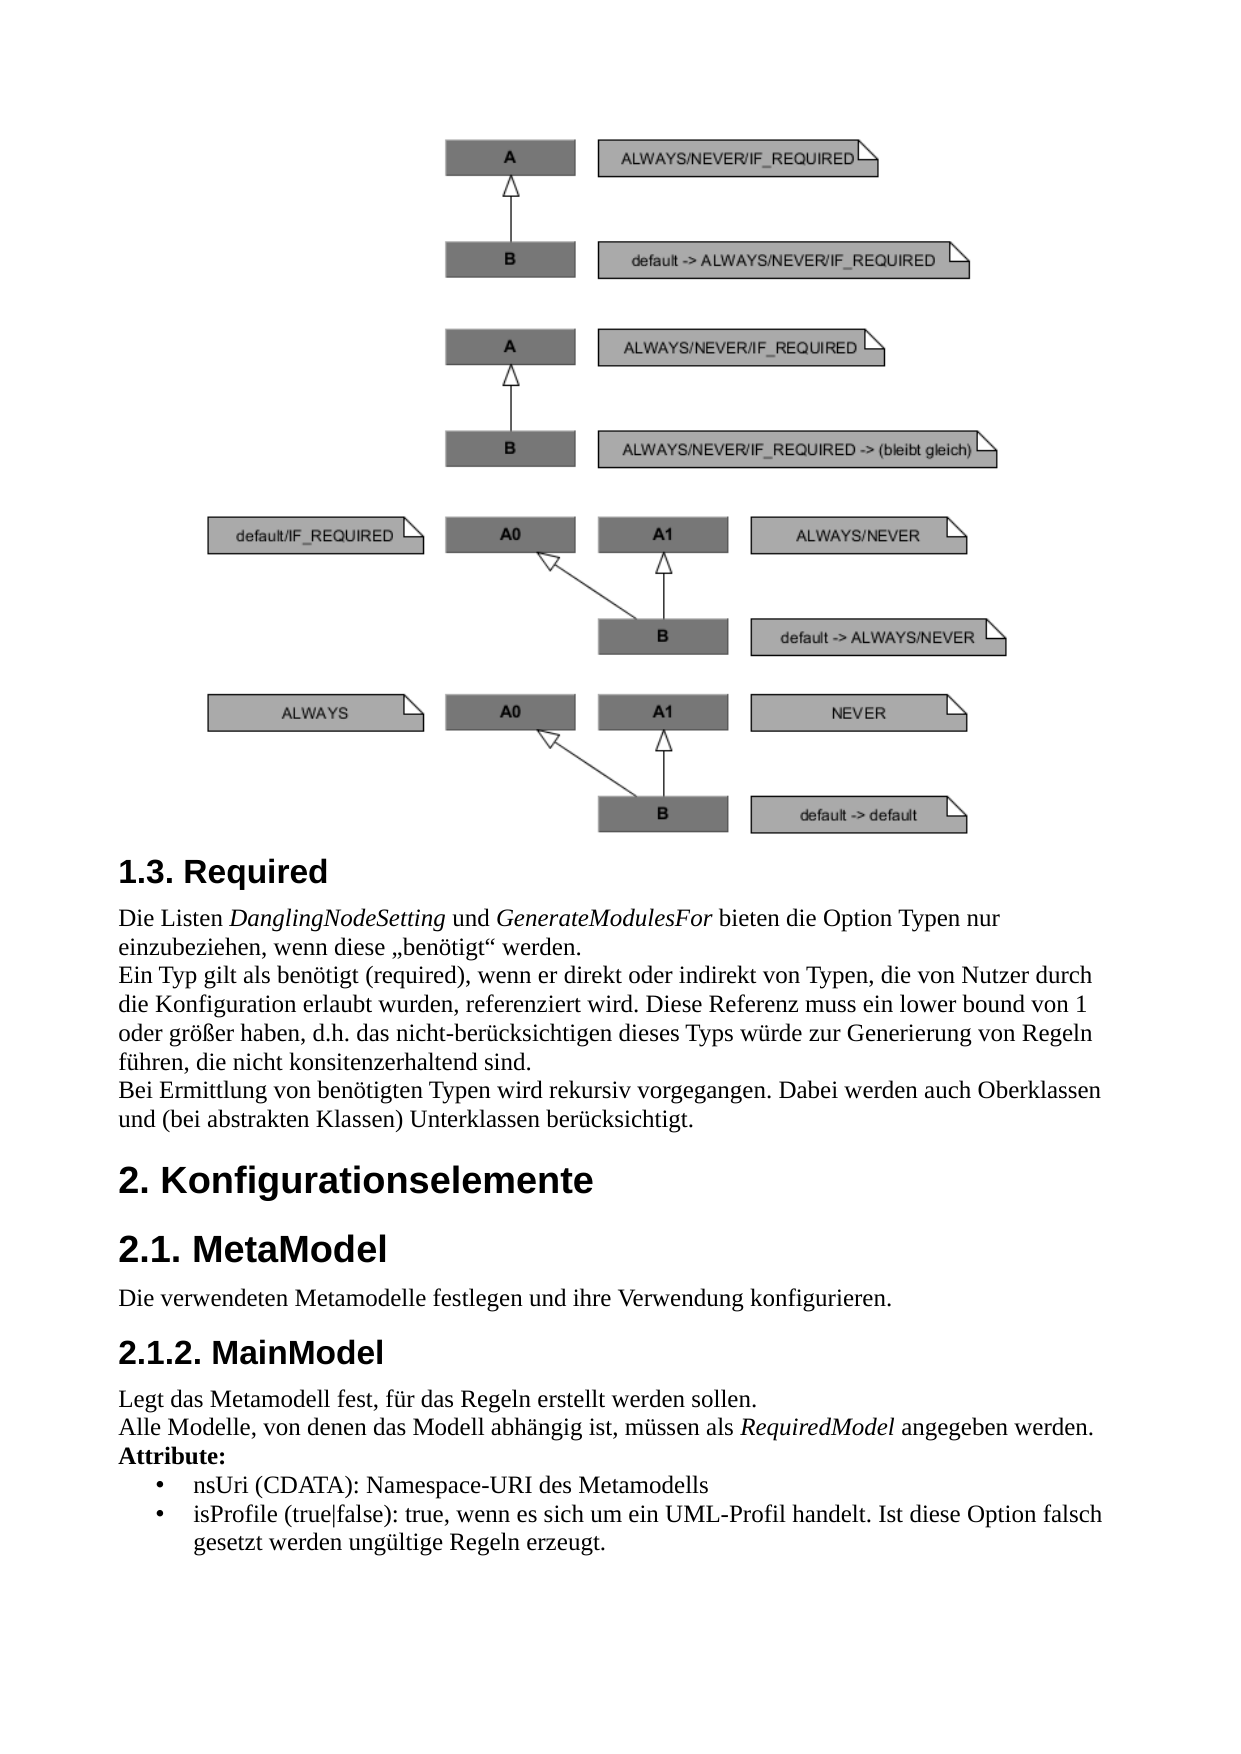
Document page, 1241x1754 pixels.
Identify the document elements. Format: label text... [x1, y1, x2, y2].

list isProfile (true|false): true, wenn es sich um ein UML-Profil handelt. Ist diese Option falsch gesetzt werden ungültige Regeln erzeugt. [156, 1499, 1122, 1556]
subtitle 2. Konfigurationselemente [118, 1158, 1122, 1202]
text Bei Ermittlung von benötigten Typen wird rekursiv vorgegangen. Dabei werden auch Oberklassen und (bei abstrakten Klassen) Unterklassen berücksichtigt. [118, 1076, 1122, 1133]
text Legt das Metamodell fest, für das Regeln erstellt werden sollen. [118, 1384, 1122, 1412]
text Ein Typ gilt als benötigt (required), wenn er direkt oder indirekt von Typen, die von Nutzer durch die Konfiguration erlaubt wurden, referenziert wird. Diese Referenz muss ein lower bound von 1 oder größer haben, d.h. das nicht-berücksichtigen dieses Typs würde zur Generierung von Regeln führen, die nicht konsitenzerhaltend sind. [118, 961, 1122, 1076]
text Alle Modelle, von denen das Modell abhängig ist, müssen als RequiredModel angegeben werden. [118, 1412, 1122, 1441]
list nsUri (CDATA): Namespace-URI des Metamodells [156, 1470, 1122, 1499]
text Die verwendeten Metamodelle festlegen und ihre Verwendung konfigurieren. [118, 1283, 1122, 1312]
text Attribute: [118, 1441, 1122, 1470]
picture [188, 120, 1024, 852]
text Die Listen DanglingNodeSetting und GenerateModulesFor bieten die Option Typen nur einzubeziehen, wenn diese „benötigt“ werden. [118, 903, 1122, 961]
subtitle 2.1.2. MainModel [118, 1332, 1122, 1371]
subtitle 2.1. MetaModel [118, 1227, 1122, 1270]
subtitle 1.3. Required [118, 118, 1122, 891]
